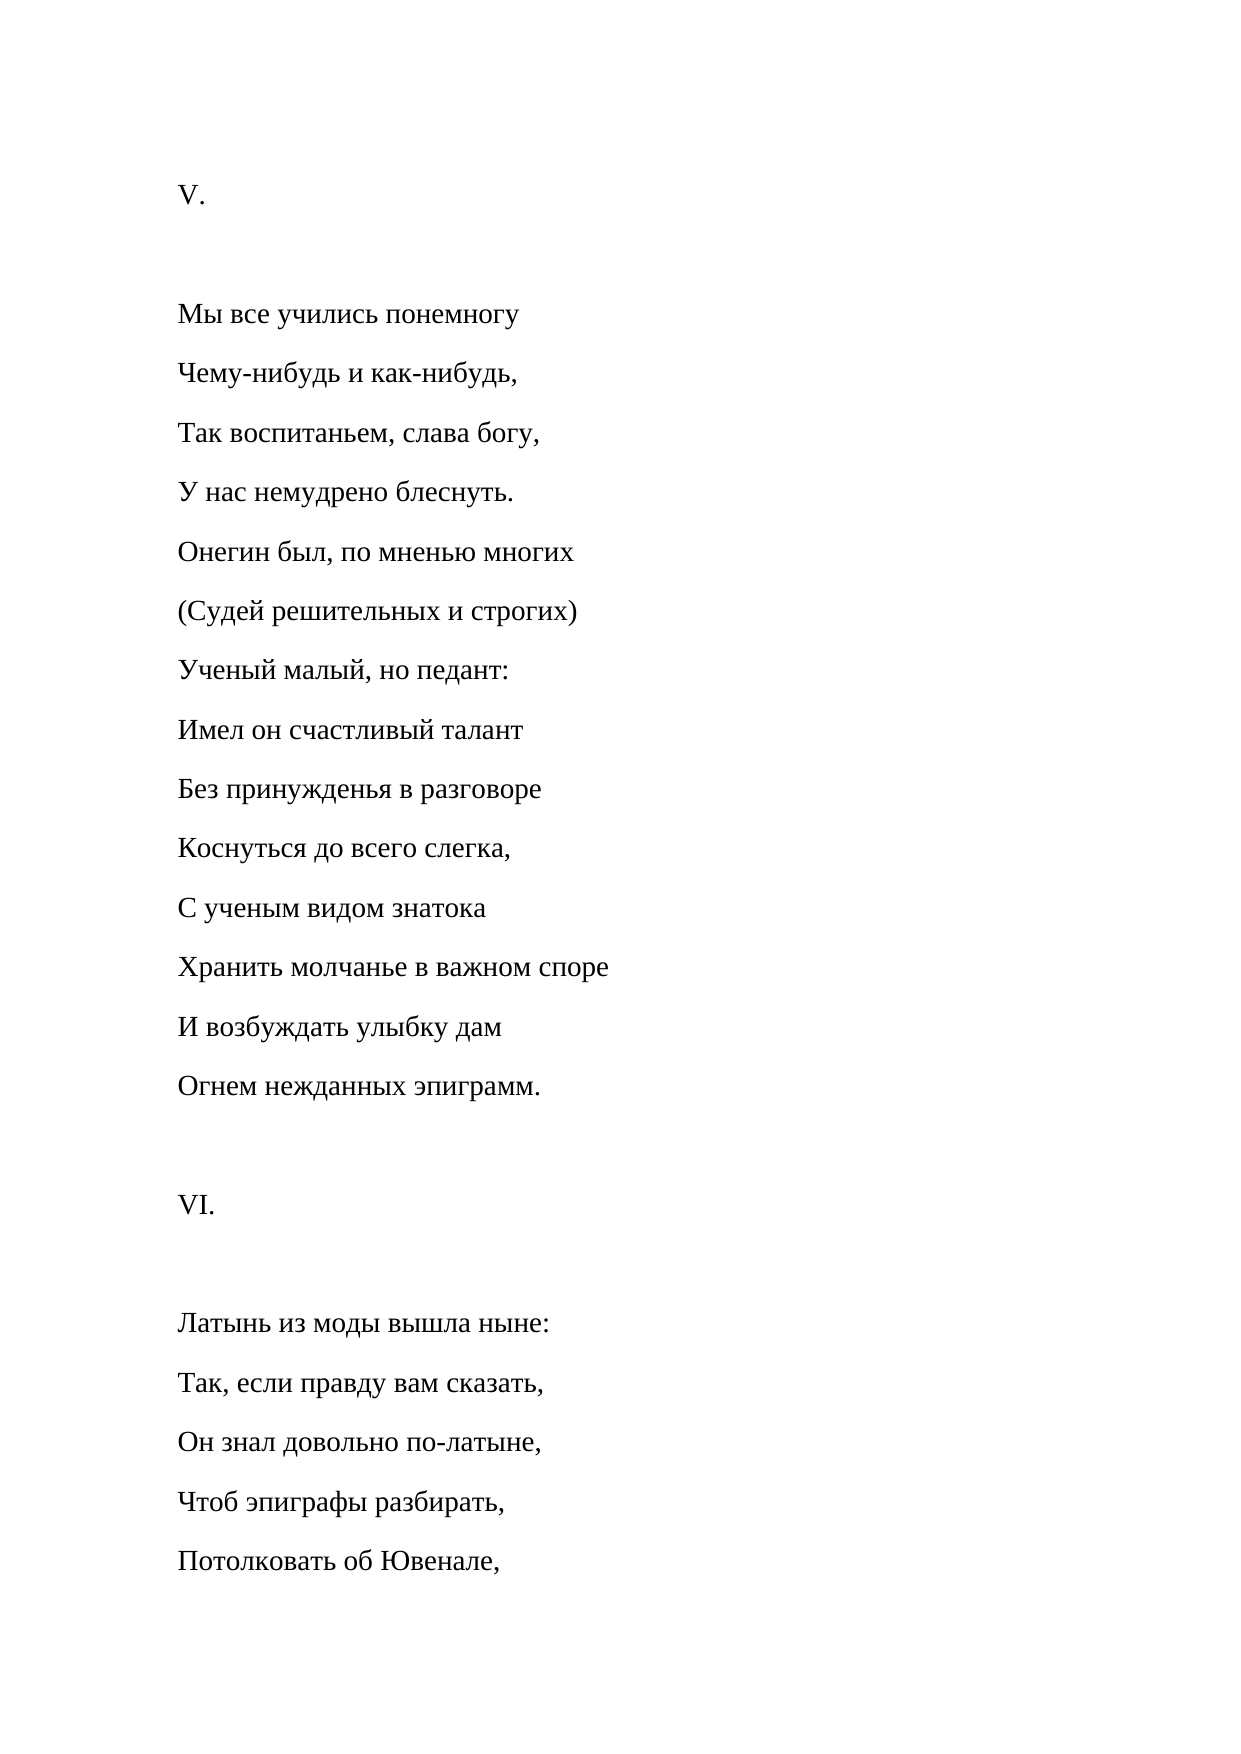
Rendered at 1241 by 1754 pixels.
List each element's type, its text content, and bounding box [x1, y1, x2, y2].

text Хранить молчанье в важном споре [177, 949, 1152, 983]
text Без принужденья в разговоре [177, 771, 1152, 805]
text V. [177, 177, 1152, 211]
text Латынь из моды вышла ныне: [177, 1306, 1152, 1339]
text Так, если правду вам сказать, [177, 1365, 1152, 1398]
text С ученым видом знатока [177, 890, 1152, 923]
text Онегин был, по мненью многих [177, 534, 1152, 567]
text Чтоб эпиграфы разбирать, [177, 1484, 1152, 1517]
text (Судей решительных и строгих) [177, 593, 1152, 627]
text И возбуждать улыбку дам [177, 1009, 1152, 1042]
text Мы все учились понемногу [177, 296, 1152, 330]
text Чему-нибудь и как-нибудь, [177, 356, 1152, 389]
text Потолковать об Ювенале, [177, 1543, 1152, 1577]
text Огнем нежданных эпиграмм. [177, 1068, 1152, 1102]
text Коснуться до всего слегка, [177, 831, 1152, 864]
text Так воспитаньем, слава богу, [177, 415, 1152, 448]
text Имел он счастливый талант [177, 712, 1152, 745]
text VI. [177, 1187, 1152, 1220]
text Он знал довольно по-латыне, [177, 1424, 1152, 1458]
text Ученый малый, но педант: [177, 652, 1152, 686]
text У нас немудрено блеснуть. [177, 474, 1152, 508]
